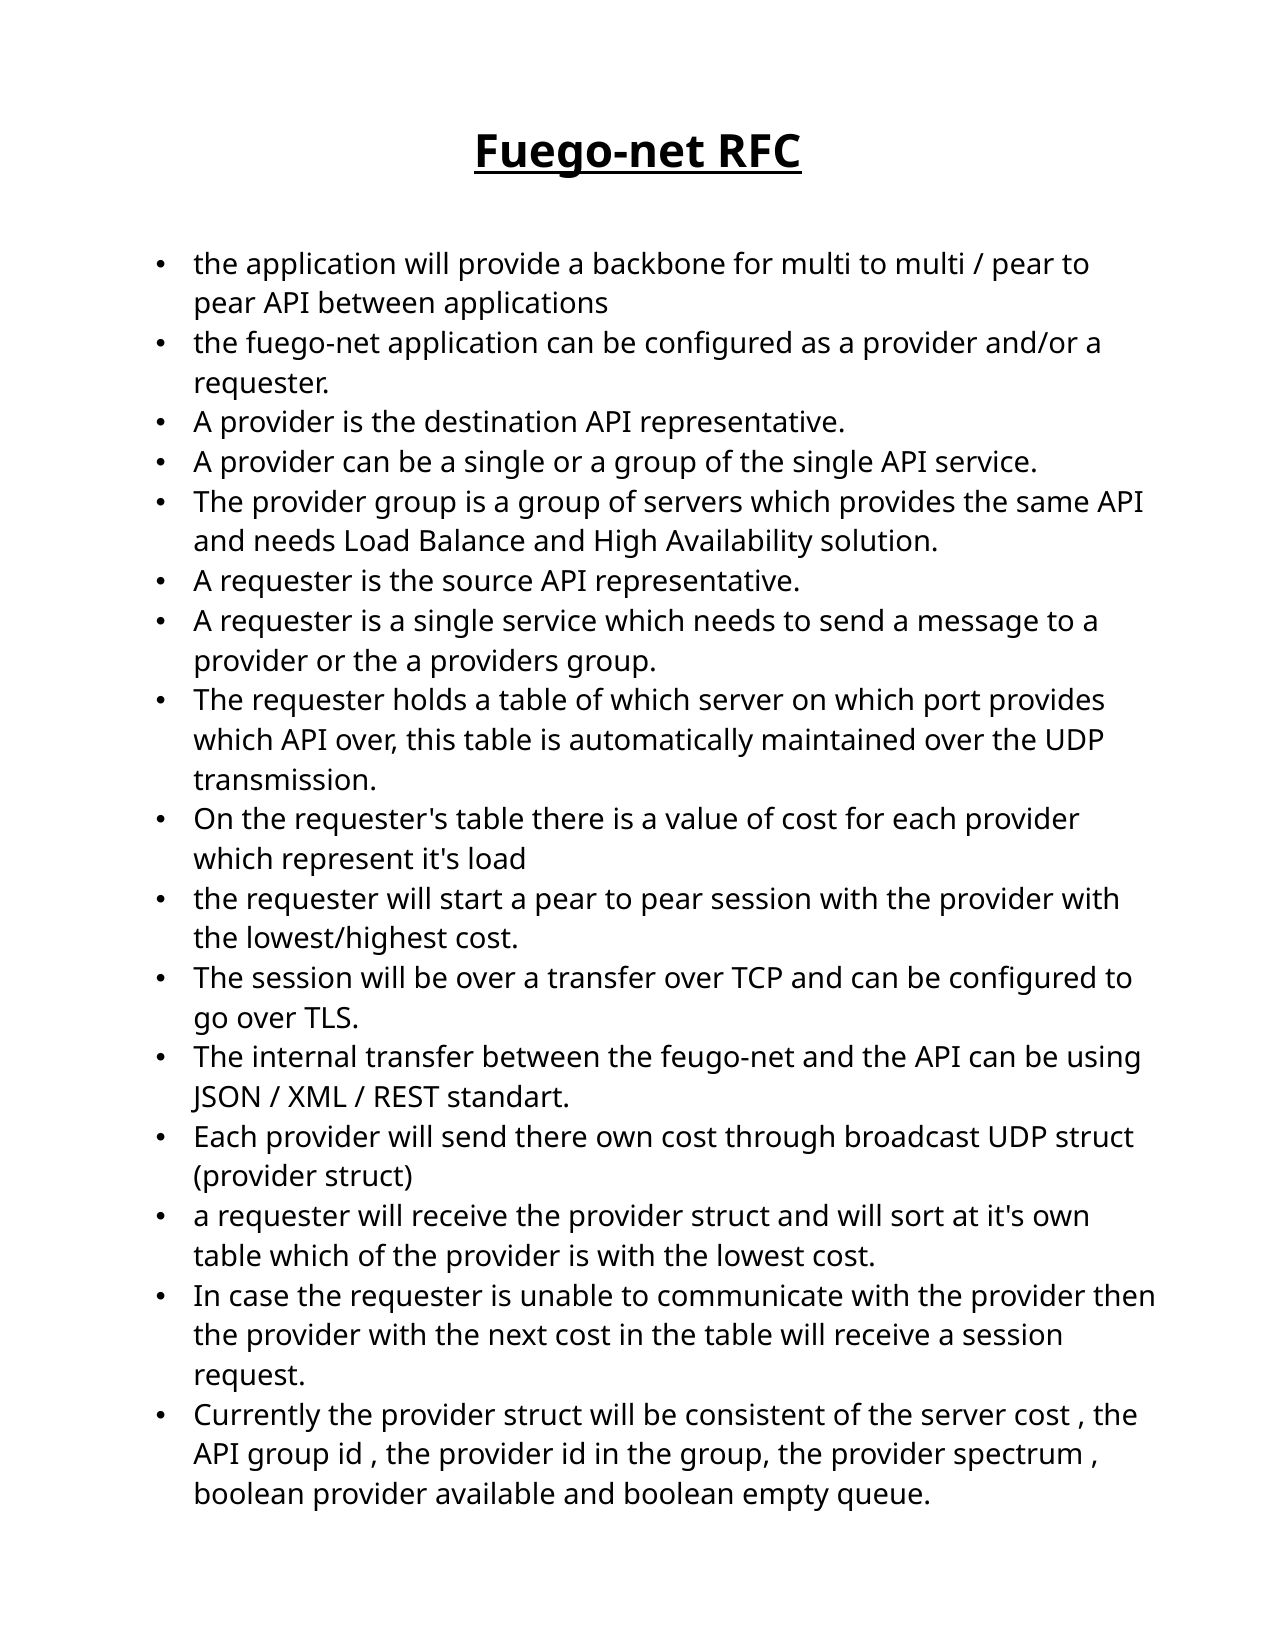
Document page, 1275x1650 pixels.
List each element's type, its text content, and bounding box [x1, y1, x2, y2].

list Each provider will send there own cost through broadcast UDP struct (provider struct) [156, 1116, 1157, 1195]
list the requester will start a pear to pear session with the provider with the lowest/highest cost. [156, 878, 1157, 957]
list Currently the provider struct will be consistent of the server cost , the API group id , the provider id in the group, the provider spectrum , boolean provider available and boolean empty queue. [156, 1394, 1157, 1513]
list The provider group is a group of servers which provides the same API and needs Load Balance and High Availability solution. [156, 481, 1157, 560]
list A provider is the destination API representative. [156, 402, 1157, 441]
list a requester will receive the provider struct and will sort at it's own table which of the provider is with the lowest cost. [156, 1195, 1157, 1275]
list A provider can be a single or a group of the single API service. [156, 441, 1157, 481]
text Fuego-net RFC [118, 118, 1157, 181]
list The requester holds a table of which server on which port provides which API over, this table is automatically maintained over the UDP transmission. [156, 679, 1157, 798]
list A requester is a single service which needs to send a message to a provider or the a providers group. [156, 600, 1157, 679]
list The session will be over a transfer over TCP and can be configured to go over TLS. [156, 957, 1157, 1037]
list In case the requester is unable to communicate with the provider then the provider with the next cost in the table will receive a session request. [156, 1275, 1157, 1394]
list A requester is the source API representative. [156, 560, 1157, 600]
list The internal transfer between the feugo-net and the API can be using JSON / XML / REST standart. [156, 1037, 1157, 1116]
list the application will provide a backbone for multi to multi / pear to pear API between applications [156, 243, 1157, 322]
list the fuego-net application can be configured as a provider and/or a requester. [156, 322, 1157, 402]
list On the requester's table there is a value of cost for each provider which represent it's load [156, 798, 1157, 878]
